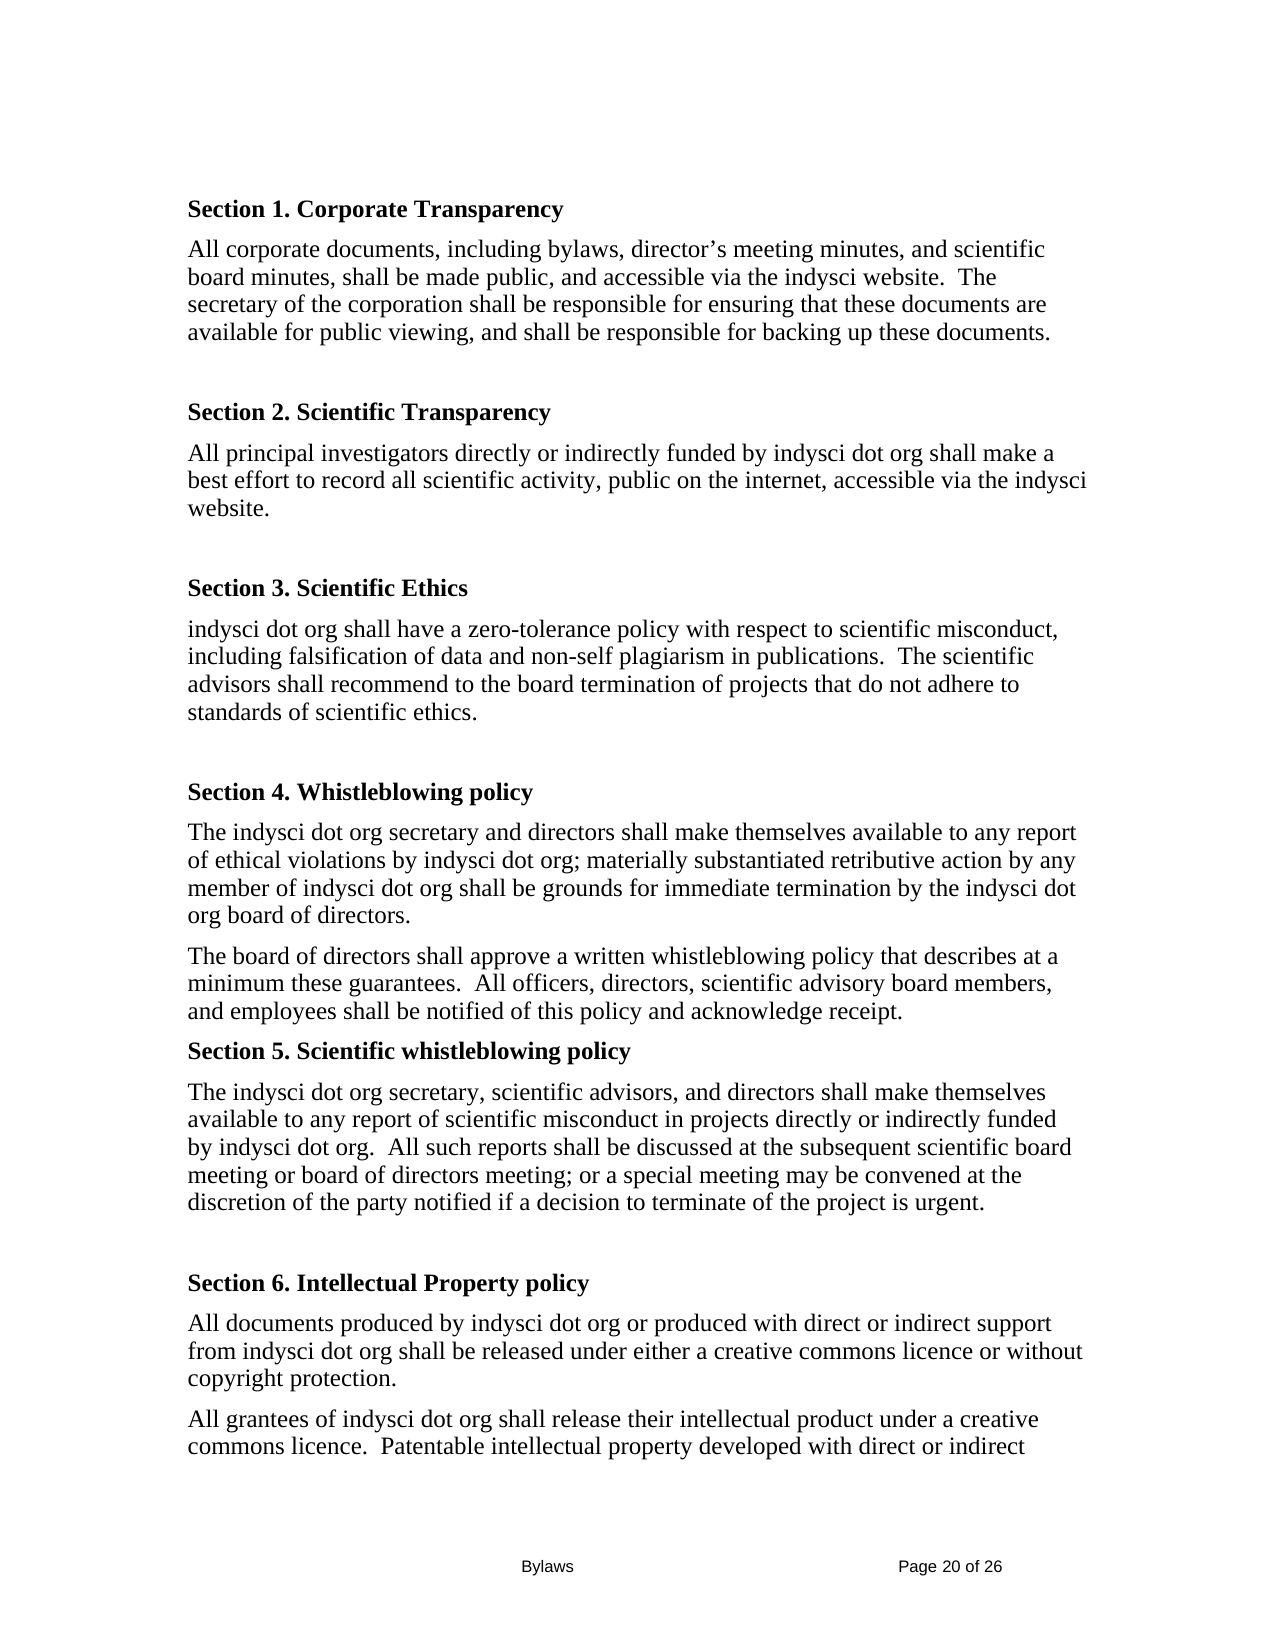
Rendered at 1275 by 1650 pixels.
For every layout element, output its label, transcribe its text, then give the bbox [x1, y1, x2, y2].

text The board of directors shall approve a written whistleblowing policy that describes at a minimum these guarantees. All officers, directors, scientific advisory board members, and employees shall be notified of this policy and acknowledge receipt. [187, 942, 1087, 1025]
text Section 6. Intellectual Property policy [187, 1269, 1087, 1297]
text All grantees of indysci dot org shall release their intellectual product under a creative commons licence. Patentable intellectual property developed with direct or indirect [187, 1405, 1087, 1460]
text Section 4. Whistleblowing policy [187, 778, 1087, 806]
text The indysci dot org secretary and directors shall make themselves available to any report of ethical violations by indysci dot org; materially substantiated retributive action by any member of indysci dot org shall be grounds for immediate termination by the indysci dot org board of directors. [187, 818, 1087, 929]
text All documents produced by indysci dot org or produced with direct or indirect support from indysci dot org shall be released under either a creative commons licence or without copyright protection. [187, 1309, 1087, 1392]
text Section 5. Scientific whistleblowing policy [187, 1037, 1087, 1065]
text All corporate documents, including bylaws, director’s meeting minutes, and scientific board minutes, shall be made public, and accessible via the indysci website. The secretary of the corporation shall be responsible for ensuring that these documents are available for public viewing, and shall be responsible for backing up these documents. [187, 235, 1087, 346]
text The indysci dot org secretary, scientific advisors, and directors shall make themselves available to any report of scientific misconduct in projects directly or indirectly funded by indysci dot org. All such reports shall be discussed at the subsequent scientific board meeting or board of directors meeting; or a special meeting may be convened at the discretion of the party notified if a decision to terminate of the project is urgent. [187, 1078, 1087, 1216]
text Section 3. Scientific Ethics [187, 574, 1087, 602]
text Section 1. Corporate Transparency [187, 195, 1087, 222]
text All principal investigators directly or indirectly funded by indysci dot org shall make a best effort to record all scientific activity, public on the internet, accessible via the indysci website. [187, 439, 1087, 522]
text Section 2. Scientific Transparency [187, 398, 1087, 426]
text indysci dot org shall have a zero-tolerance policy with respect to scientific misconduct, including falsification of data and non-self plagiarism in publications. The scientific advisors shall recommend to the board termination of projects that do not adhere to standards of scientific ethics. [187, 615, 1087, 726]
